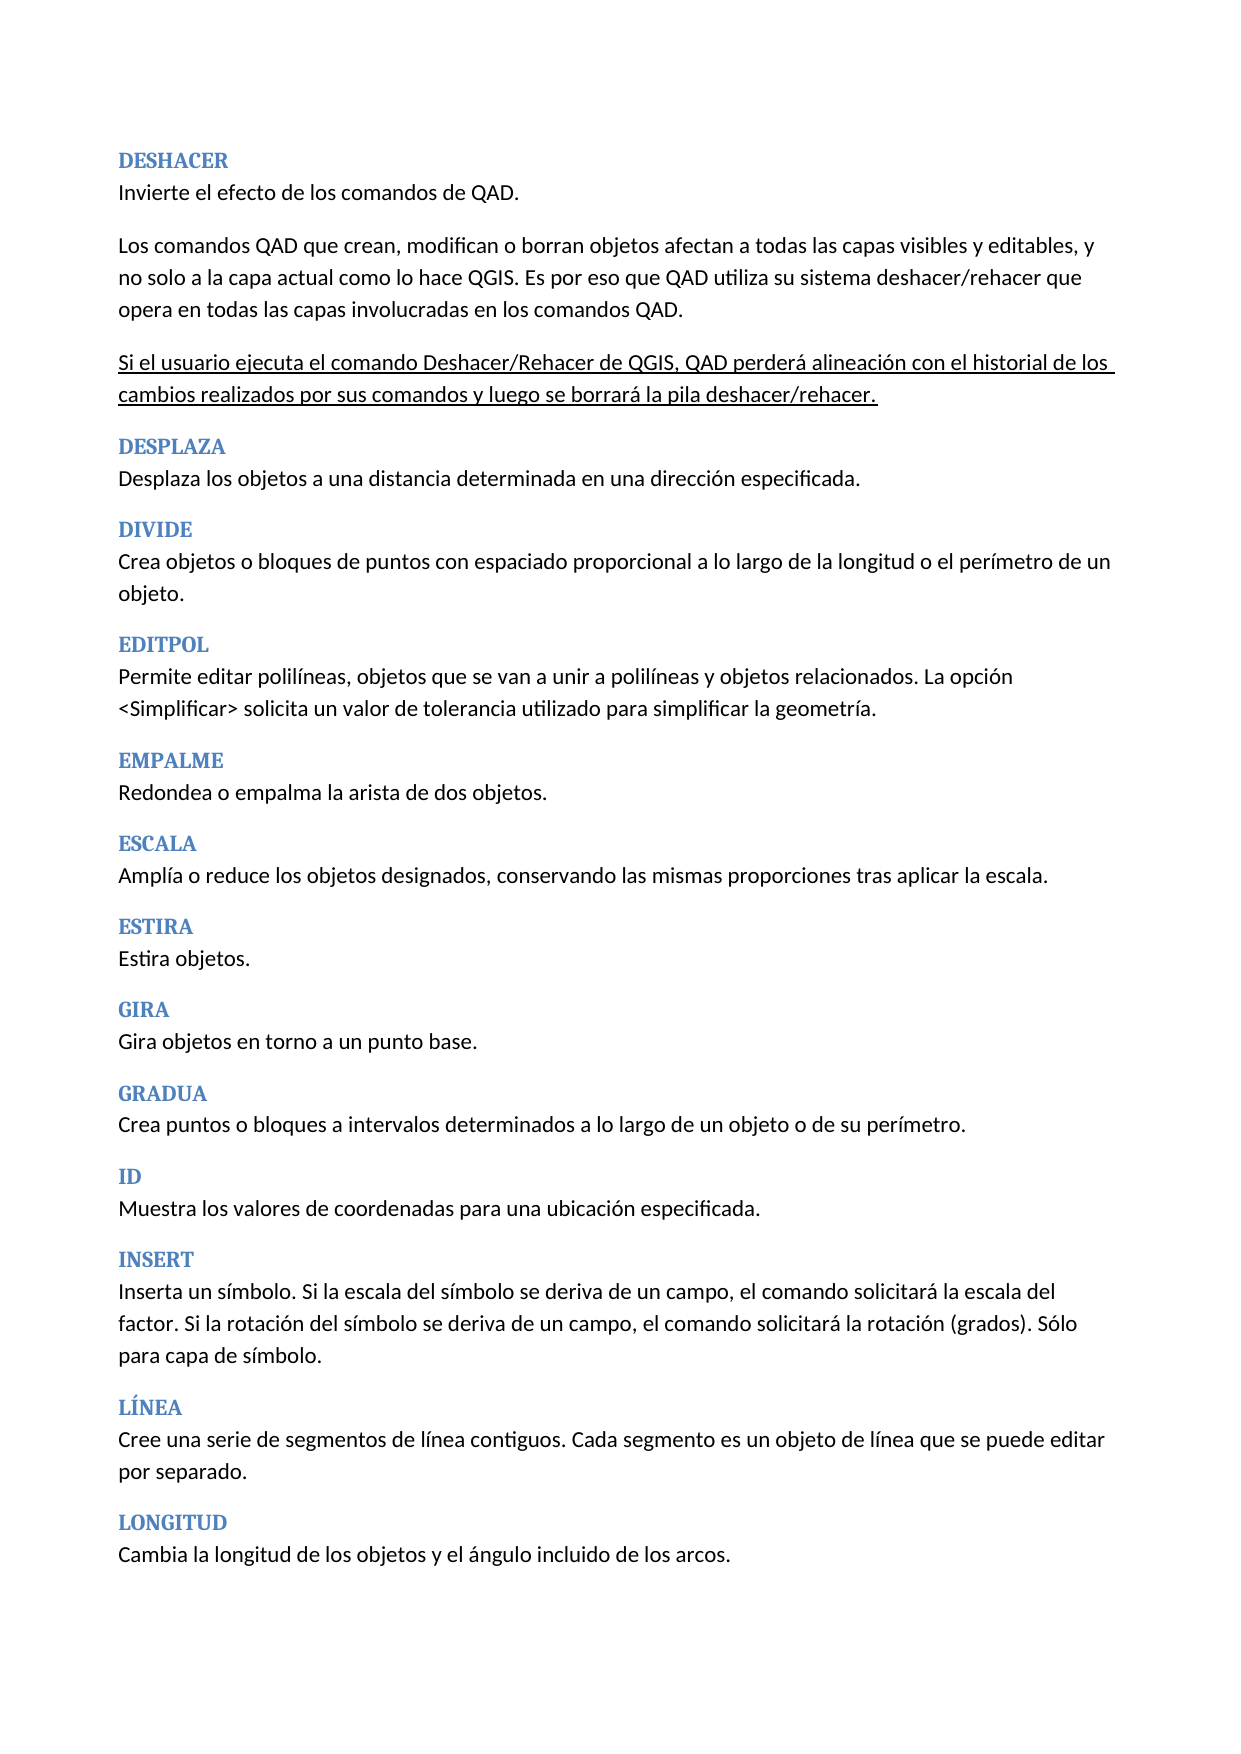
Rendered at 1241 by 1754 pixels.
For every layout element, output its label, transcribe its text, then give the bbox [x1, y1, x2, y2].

subtitle ID [118, 1164, 1122, 1190]
text Crea puntos o bloques a intervalos determinados a lo largo de un objeto o de su perímetro. [118, 1111, 1122, 1139]
text Gira objetos en torno a un punto base. [118, 1027, 1122, 1055]
text Crea objetos o bloques de puntos con espaciado proporcional a lo largo de la longitud o el perímetro de un objeto. [118, 547, 1122, 607]
text Permite editar polilíneas, objetos que se van a unir a polilíneas y objetos relacionados. La opción <Simplificar> solicita un valor de tolerancia utilizado para simplificar la geometría. [118, 662, 1122, 722]
text Amplía o reduce los objetos designados, conservando las mismas proporciones tras aplicar la escala. [118, 861, 1122, 889]
subtitle ESTIRA [118, 914, 1122, 940]
subtitle EMPALME [118, 747, 1122, 774]
subtitle DESHACER [118, 148, 1122, 174]
text Cree una serie de segmentos de línea contiguos. Cada segmento es un objeto de línea que se puede editar por separado. [118, 1425, 1122, 1485]
subtitle DESPLAZA [118, 433, 1122, 460]
text Muestra los valores de coordenadas para una ubicación especificada. [118, 1194, 1122, 1222]
subtitle LÍNEA [118, 1394, 1122, 1421]
subtitle GIRA [118, 997, 1122, 1023]
text Invierte el efecto de los comandos de QAD. [118, 178, 1122, 206]
subtitle INSERT [118, 1247, 1122, 1273]
text Los comandos QAD que crean, modifican o borran objetos afectan a todas las capas visibles y editables, y no solo a la capa actual como lo hace QGIS. Es por eso que QAD utiliza su sistema deshacer/rehacer que opera en todas las capas involucradas en los comandos QAD. [118, 231, 1122, 323]
text Desplaza los objetos a una distancia determinada en una dirección especificada. [118, 464, 1122, 492]
text Inserta un símbolo. Si la escala del símbolo se deriva de un campo, el comando solicitará la escala del factor. Si la rotación del símbolo se deriva de un campo, el comando solicitará la rotación (grados). Sólo para capa de símbolo. [118, 1277, 1122, 1369]
text Si el usuario ejecuta el comando Deshacer/Rehacer de QGIS, QAD perderá alineación con el historial de los cambios realizados por sus comandos y luego se borrará la pila deshacer/rehacer. [118, 348, 1122, 408]
subtitle EDITPOL [118, 632, 1122, 658]
subtitle ESCALA [118, 831, 1122, 857]
text Estira objetos. [118, 944, 1122, 972]
text Cambia la longitud de los objetos y el ángulo incluido de los arcos. [118, 1540, 1122, 1568]
subtitle LONGITUD [118, 1510, 1122, 1536]
subtitle GRADUA [118, 1080, 1122, 1107]
text Redondea o empalma la arista de dos objetos. [118, 778, 1122, 806]
subtitle DIVIDE [118, 517, 1122, 543]
